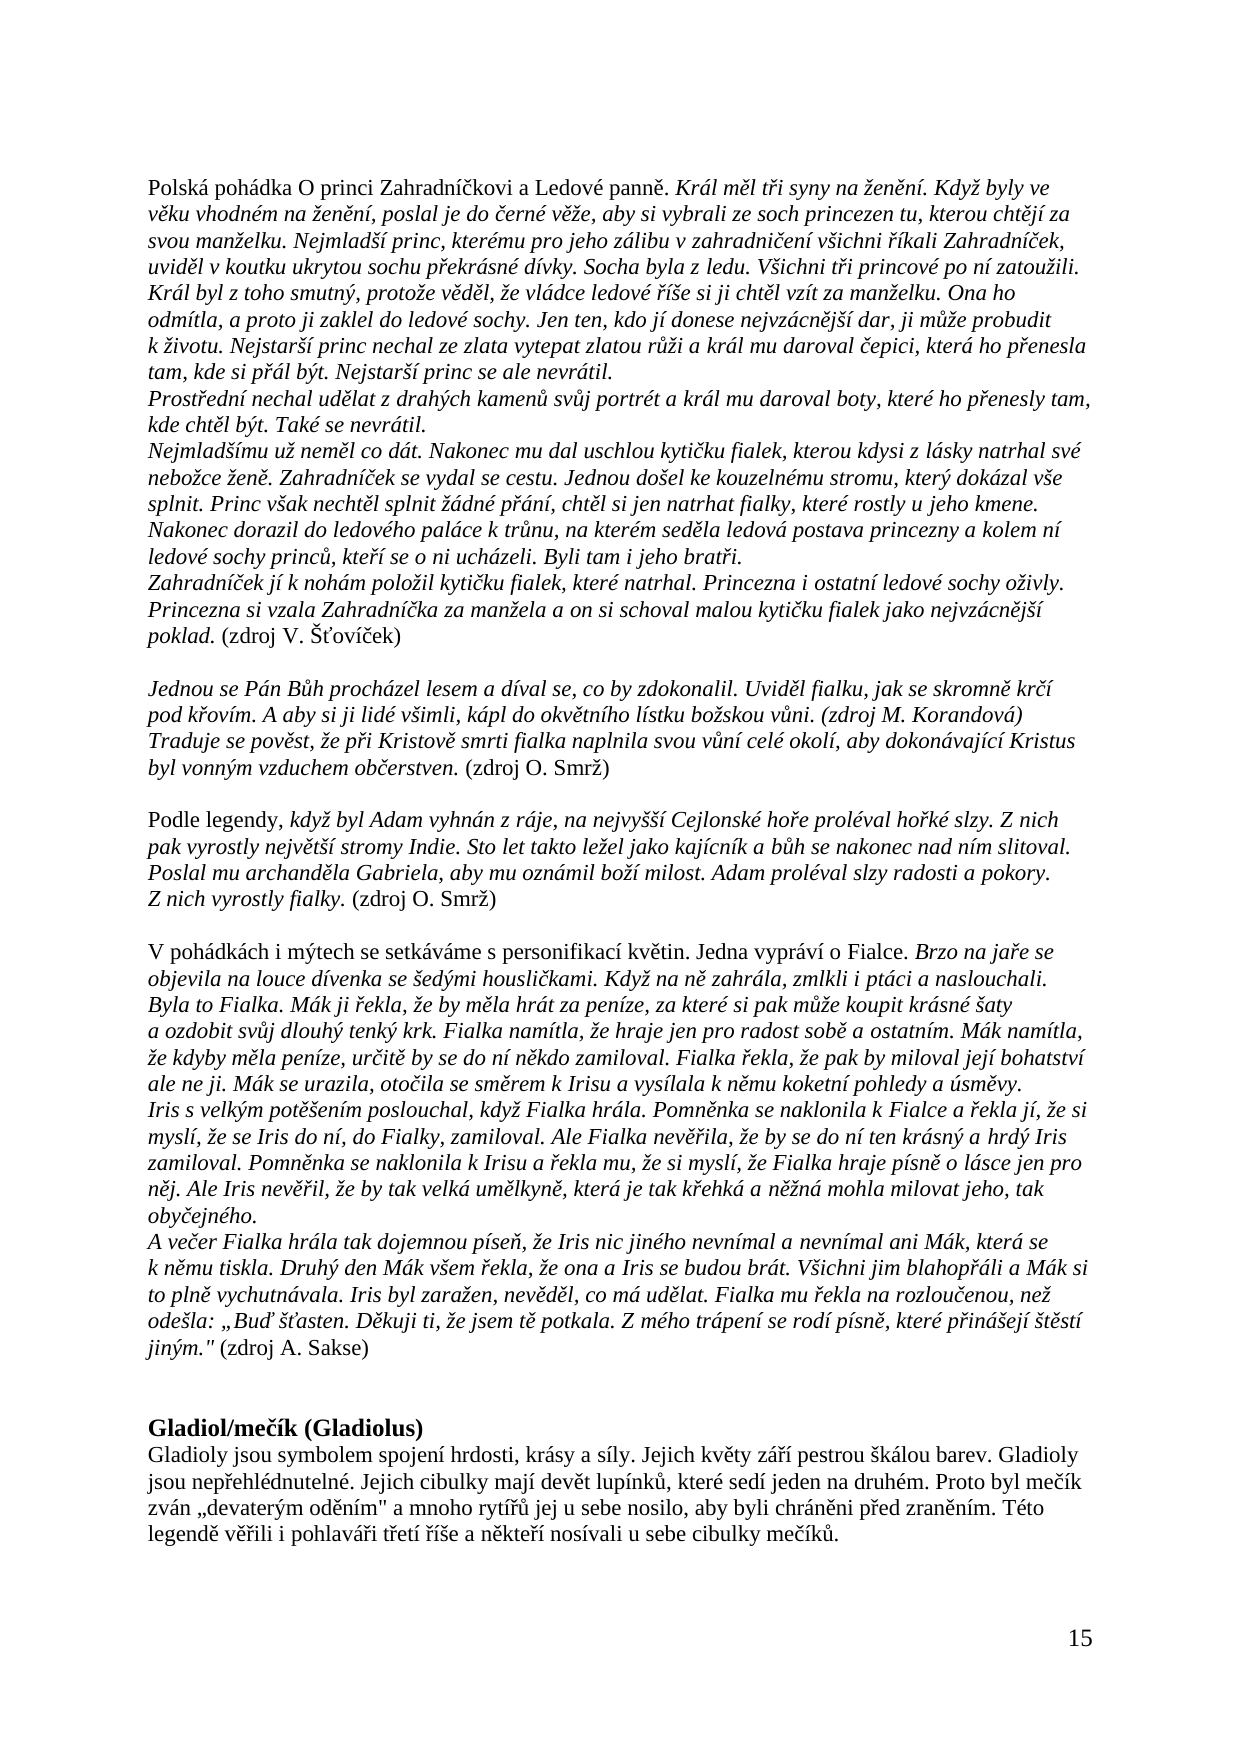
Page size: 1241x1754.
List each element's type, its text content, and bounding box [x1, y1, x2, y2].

text A večer Fialka hrála tak dojemnou píseň, že Iris nic jiného nevnímal a nevnímal ani Mák, která se k němu tiskla. Druhý den Mák všem řekla, že ona a Iris se budou brát. Všichni jim blahopřáli a Mák si to plně vychutnávala. Iris byl zaražen, nevěděl, co má udělat. Fialka mu řekla na rozloučenou, než odešla: „Buď šťasten. Děkuji ti, že jsem tě potkala. Z mého trápení se rodí písně, které přinášejí štěstí jiným." (zdroj A. Sakse) [148, 1228, 1093, 1360]
text Polská pohádka O princi Zahradníčkovi a Ledové panně. Král měl tři syny na ženění. Když byly ve věku vhodném na ženění, poslal je do černé věže, aby si vybrali ze soch princezen tu, kterou chtějí za svou manželku. Nejmladší princ, kterému pro jeho zálibu v zahradničení všichni říkali Zahradníček, uviděl v koutku ukrytou sochu překrásné dívky. Socha byla z ledu. Všichni tři princové po ní zatoužili. Král byl z toho smutný, protože věděl, že vládce ledové říše si ji chtěl vzít za manželku. Ona ho odmítla, a proto ji zaklel do ledové sochy. Jen ten, kdo jí donese nejvzácnější dar, ji může probudit k životu. Nejstarší princ nechal ze zlata vytepat zlatou růži a král mu daroval čepici, která ho přenesla tam, kde si přál být. Nejstarší princ se ale nevrátil. [148, 174, 1093, 385]
text Jednou se Pán Bůh procházel lesem a díval se, co by zdokonalil. Uviděl fialku, jak se skromně krčí pod křovím. A aby si ji lidé všimli, kápl do okvětního lístku božskou vůni. (zdroj M. Korandová) [148, 675, 1093, 727]
text Gladiol/mečík (Gladiolus) [148, 1413, 1093, 1441]
text V pohádkách i mýtech se setkáváme s personifikací květin. Jedna vypráví o Fialce. Brzo na jaře se objevila na louce dívenka se šedými housličkami. Když na ně zahrála, zmlkli i ptáci a naslouchali. Byla to Fialka. Mák ji řekla, že by měla hrát za peníze, za které si pak může koupit krásné šaty a ozdobit svůj dlouhý tenký krk. Fialka namítla, že hraje jen pro radost sobě a ostatním. Mák namítla, že kdyby měla peníze, určitě by se do ní někdo zamiloval. Fialka řekla, že pak by miloval její bohatství ale ne ji. Mák se urazila, otočila se směrem k Irisu a vysílala k němu koketní pohledy a úsměvy. [148, 938, 1093, 1096]
text Gladioly jsou symbolem spojení hrdosti, krásy a síly. Jejich květy září pestrou škálou barev. Gladioly jsou nepřehlédnutelné. Jejich cibulky mají devět lupínků, které sedí jeden na druhém. Proto byl mečík zván „devaterým oděním" a mnoho rytířů jej u sebe nosilo, aby byli chráněni před zraněním. Této legendě věřili i pohlaváři třetí říše a někteří nosívali u sebe cibulky mečíků. [148, 1441, 1093, 1547]
text Zahradníček jí k nohám položil kytičku fialek, které natrhal. Princezna i ostatní ledové sochy oživly. Princezna si vzala Zahradníčka za manžela a on si schoval malou kytičku fialek jako nejvzácnější poklad. (zdroj V. Šťovíček) [148, 569, 1093, 648]
text Traduje se pověst, že při Kristově smrti fialka naplnila svou vůní celé okolí, aby dokonávající Kristus byl vonným vzduchem občerstven. (zdroj O. Smrž) [148, 727, 1093, 780]
text Prostřední nechal udělat z drahých kamenů svůj portrét a král mu daroval boty, které ho přenesly tam, kde chtěl být. Také se nevrátil. [148, 385, 1093, 437]
text Podle legendy, když byl Adam vyhnán z ráje, na nejvyšší Cejlonské hoře proléval hořké slzy. Z nich pak vyrostly největší stromy Indie. Sto let takto ležel jako kajícník a bůh se nakonec nad ním slitoval. Poslal mu archanděla Gabriela, aby mu oznámil boží milost. Adam proléval slzy radosti a pokory. Z nich vyrostly fialky. (zdroj O. Smrž) [148, 806, 1093, 912]
text Iris s velkým potěšením poslouchal, když Fialka hrála. Pomněnka se naklonila k Fialce a řekla jí, že si myslí, že se Iris do ní, do Fialky, zamiloval. Ale Fialka nevěřila, že by se do ní ten krásný a hrdý Iris zamiloval. Pomněnka se naklonila k Irisu a řekla mu, že si myslí, že Fialka hraje písně o lásce jen pro něj. Ale Iris nevěřil, že by tak velká umělkyně, která je tak křehká a něžná mohla milovat jeho, tak obyčejného. [148, 1096, 1093, 1228]
text Nejmladšímu už neměl co dát. Nakonec mu dal uschlou kytičku fialek, kterou kdysi z lásky natrhal své nebožce ženě. Zahradníček se vydal se cestu. Jednou došel ke kouzelnému stromu, který dokázal vše splnit. Princ však nechtěl splnit žádné přání, chtěl si jen natrhat fialky, které rostly u jeho kmene. Nakonec dorazil do ledového paláce k trůnu, na kterém seděla ledová postava princezny a kolem ní ledové sochy princů, kteří se o ni ucházeli. Byli tam i jeho bratři. [148, 437, 1093, 569]
